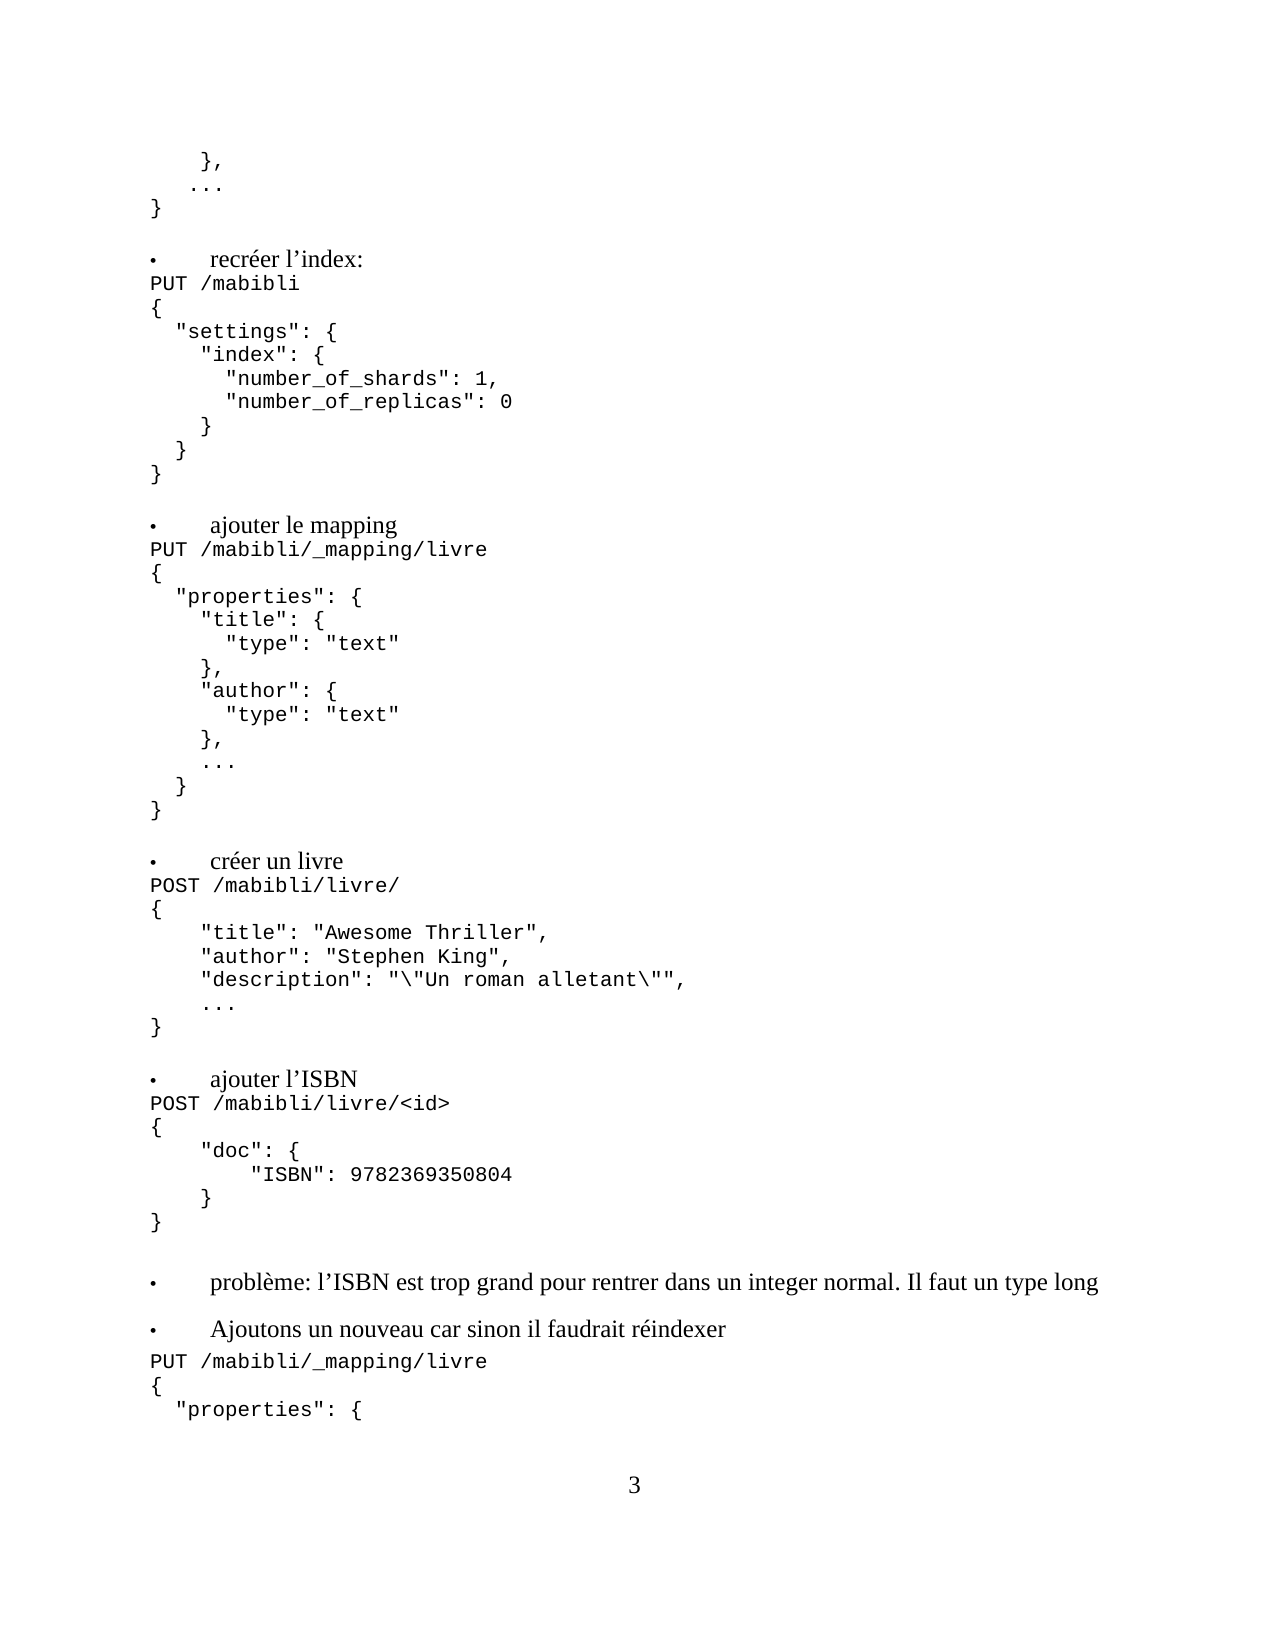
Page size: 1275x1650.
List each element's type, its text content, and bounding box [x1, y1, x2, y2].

text "type": "text" [150, 633, 1125, 657]
text } [150, 197, 1125, 221]
text }, [150, 657, 1125, 680]
text }, [150, 728, 1125, 751]
text "title": "Awesome Thriller", [150, 922, 1125, 946]
text "settings": { [150, 321, 1125, 344]
text } [150, 1017, 1125, 1040]
text "properties": { [150, 586, 1125, 609]
text } [150, 1187, 1125, 1211]
text PUT /mabibli/_mapping/livre [150, 1351, 1125, 1375]
text "properties": { [150, 1399, 1125, 1422]
text "author": { [150, 680, 1125, 704]
text } [150, 415, 1125, 439]
text POST /mabibli/livre/<id> [150, 1093, 1125, 1116]
text PUT /mabibli/_mapping/livre [150, 538, 1125, 562]
list ajouter l’ISBN [150, 1064, 1125, 1093]
text { [150, 297, 1125, 321]
text "doc": { [150, 1140, 1125, 1163]
list ajouter le mapping [150, 510, 1125, 538]
text } [150, 462, 1125, 486]
list problème: l’ISBN est trop grand pour rentrer dans un integer normal. Il faut un type long [150, 1267, 1125, 1296]
text ... [150, 993, 1125, 1017]
text } [150, 775, 1125, 799]
list Ajoutons un nouveau car sinon il faudrait réindexer [150, 1314, 1125, 1342]
text { [150, 1375, 1125, 1399]
text "type": "text" [150, 704, 1125, 728]
text "index": { [150, 344, 1125, 368]
text } [150, 1211, 1125, 1234]
text { [150, 562, 1125, 586]
text } [150, 439, 1125, 462]
text "ISBN": 9782369350804 [150, 1163, 1125, 1187]
text }, [150, 150, 1125, 174]
list recréer l’index: [150, 244, 1125, 273]
text "author": "Stephen King", [150, 946, 1125, 969]
text POST /mabibli/livre/ [150, 875, 1125, 898]
text "number_of_shards": 1, [150, 368, 1125, 392]
text "title": { [150, 609, 1125, 633]
text { [150, 1116, 1125, 1140]
list créer un livre [150, 846, 1125, 875]
text PUT /mabibli [150, 273, 1125, 297]
text ... [150, 174, 1125, 197]
text { [150, 898, 1125, 922]
text ... [150, 751, 1125, 775]
text } [150, 799, 1125, 822]
text "number_of_replicas": 0 [150, 392, 1125, 415]
text "description": "\"Un roman alletant\"", [150, 969, 1125, 993]
